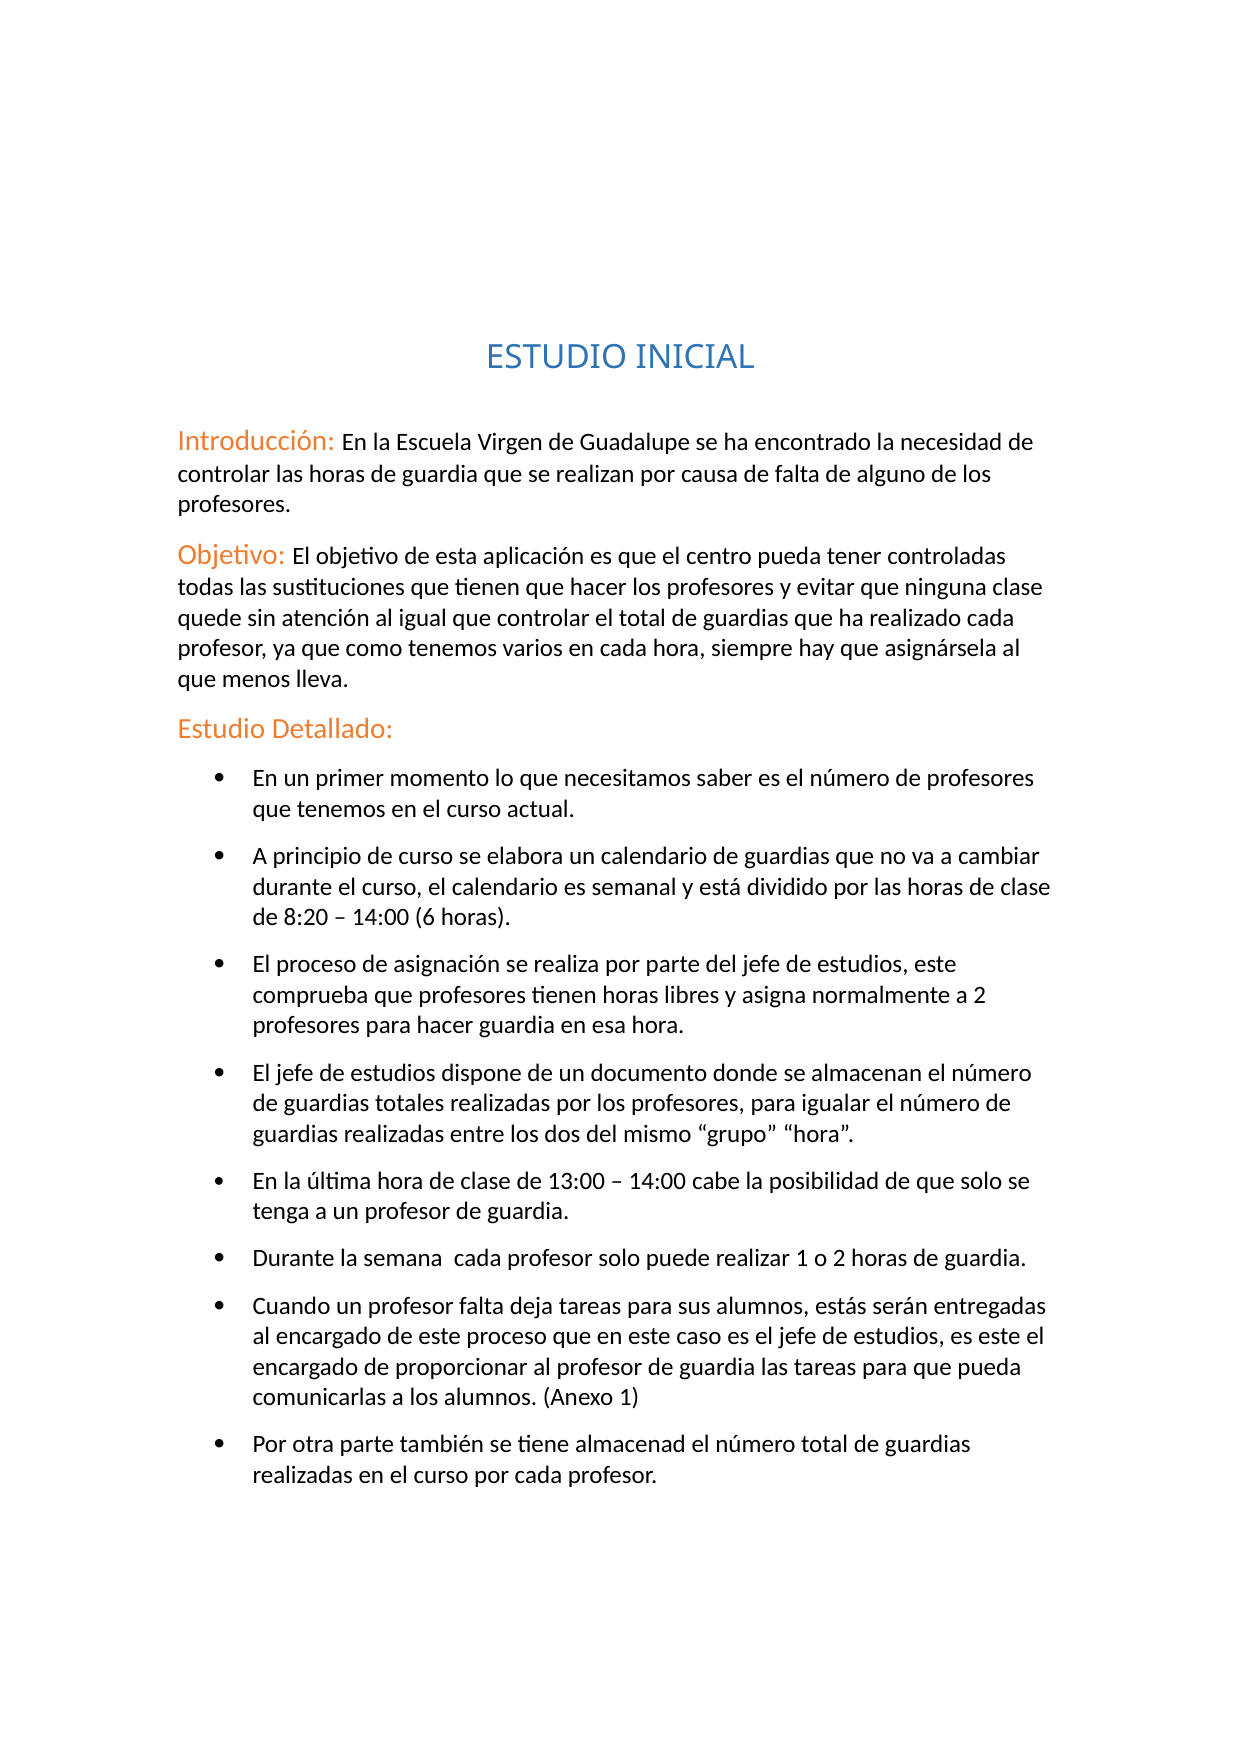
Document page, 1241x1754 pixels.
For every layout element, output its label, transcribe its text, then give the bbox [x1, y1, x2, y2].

list Cuando un profesor falta deja tareas para sus alumnos, estás serán entregadas al encargado de este proceso que en este caso es el jefe de estudios, es este el encargado de proporcionar al profesor de guardia las tareas para que pueda comunicarlas a los alumnos. (Anexo 1) [215, 1290, 1063, 1412]
list En la última hora de clase de 13:00 – 14:00 cabe la posibilidad de que solo se tenga a un profesor de guardia. [215, 1165, 1063, 1226]
list Por otra parte también se tiene almacenad el número total de guardias realizadas en el curso por cada profesor. [215, 1428, 1063, 1489]
subtitle ESTUDIO INICIAL [177, 332, 1063, 378]
list Durante la semana cada profesor solo puede realizar 1 o 2 horas de guardia. [215, 1243, 1063, 1273]
text Introducción: En la Escuela Virgen de Guadalupe se ha encontrado la necesidad de controlar las horas de guardia que se realizan por causa de falta de alguno de los profesores. [177, 422, 1063, 519]
list En un primer momento lo que necesitamos saber es el número de profesores que tenemos en el curso actual. [215, 762, 1063, 823]
text Objetivo: El objetivo de esta aplicación es que el centro pueda tener controladas todas las sustituciones que tienen que hacer los profesores y evitar que ninguna clase quede sin atención al igual que controlar el total de guardias que ha realizado cada profesor, ya que como tenemos varios en cada hora, siempre hay que asignársela al que menos lleva. [177, 536, 1063, 693]
text Estudio Detallado: [177, 710, 1063, 746]
list A principio de curso se elabora un calendario de guardias que no va a cambiar durante el curso, el calendario es semanal y está dividido por las horas de clase de 8:20 – 14:00 (6 horas). [215, 840, 1063, 932]
list El proceso de asignación se realiza por parte del jefe de estudios, este comprueba que profesores tienen horas libres y asigna normalmente a 2 profesores para hacer guardia en esa hora. [215, 948, 1063, 1040]
list El jefe de estudios dispone de un documento donde se almacenan el número de guardias totales realizadas por los profesores, para igualar el número de guardias realizadas entre los dos del mismo “grupo” “hora”. [215, 1057, 1063, 1148]
